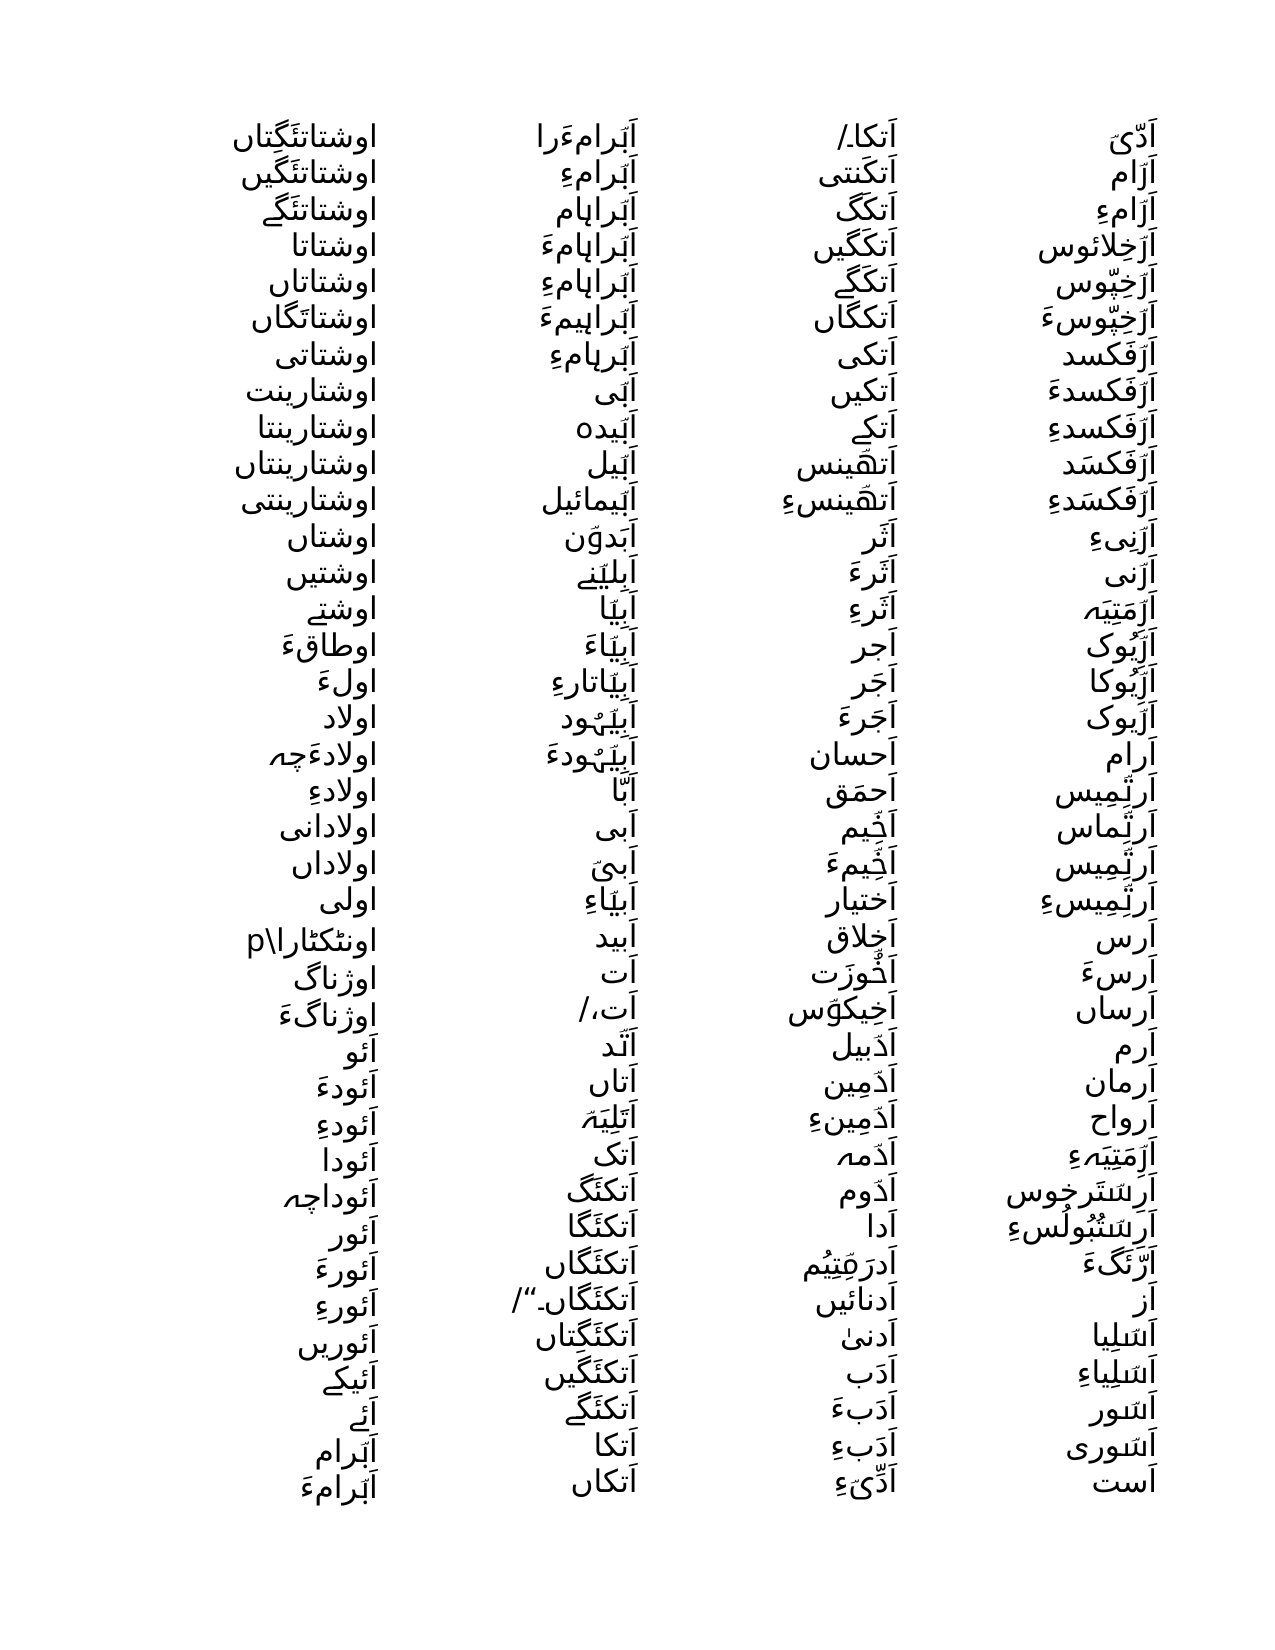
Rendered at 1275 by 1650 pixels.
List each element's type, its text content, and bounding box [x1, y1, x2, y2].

text اَسؔوری [897, 1427, 1157, 1463]
text اَرتِؔمِیس [897, 845, 1157, 882]
text اَتکَنتی [637, 154, 897, 191]
text اَئودا [118, 1142, 378, 1179]
text اَبؔراہیمءَ [378, 300, 637, 336]
text اَئودءَ [118, 1069, 378, 1106]
text اَبِلیؔنے [378, 554, 637, 591]
text اَرِسؔتَرخوس [897, 1172, 1157, 1209]
text اَرتِؔماس [897, 809, 1157, 845]
text اَبؔی [378, 373, 637, 409]
text اَرِؔمَتِیَہ [897, 591, 1157, 627]
text اوشتاں [118, 518, 378, 554]
text اَرؔفَکسدءَ [897, 373, 1157, 409]
text اوشتاتَگاں [118, 300, 378, 336]
text اَتھؔینسءِ [637, 482, 897, 518]
text اَتکَگ [637, 191, 897, 227]
text اَرؔام [897, 154, 1157, 191]
text اَسؔور [897, 1391, 1157, 1427]
text اَبِیؔہُودءَ [378, 736, 637, 772]
text اَبِیؔہُود [378, 700, 637, 736]
text اوشتاتی [118, 336, 378, 373]
text اَخِیکوؔس [637, 991, 897, 1027]
text اَدَب [637, 1354, 897, 1391]
text اولادانی [118, 809, 378, 845]
text اَحسان [637, 736, 897, 772]
text اَدنائیں [637, 1281, 897, 1318]
text اَئو [118, 1033, 378, 1069]
text اَرِؔیُوکا [897, 663, 1157, 700]
text اَرؔفَکسَدءِ [897, 482, 1157, 518]
text اَتکئَگاں۔“/ [378, 1281, 637, 1318]
text اَرؔفَکسدءِ [897, 409, 1157, 445]
text اَست [897, 1463, 1157, 1499]
text اَئور [118, 1215, 378, 1251]
text اولءَ [118, 663, 378, 700]
text اَثَرءِ [637, 591, 897, 627]
text اَبیؔاءِ [378, 882, 637, 918]
text اَتک [378, 1136, 637, 1172]
text اَخِؔیم [637, 809, 897, 845]
text اونٹکٹارا\p [118, 918, 378, 961]
text اَتکگاں [637, 300, 897, 336]
text اَبّا [378, 772, 637, 809]
text اَتکئَگ [378, 1172, 637, 1209]
text اَرِسؔتُبُولُسءِ [897, 1209, 1157, 1245]
text اَرؔفَکسد [897, 336, 1157, 373]
text اَجر [637, 627, 897, 663]
text اَئے [118, 1397, 378, 1433]
text اَتکی [637, 336, 897, 373]
text اَئورءِ [118, 1288, 378, 1324]
text اَبِیؔاءَ [378, 627, 637, 663]
text اَدَبءِ [637, 1427, 897, 1463]
text اوشتارینتی [118, 482, 378, 518]
text اَرؔخِپّوسءَ [897, 300, 1157, 336]
text اولاد [118, 700, 378, 736]
text اَئوریں [118, 1324, 378, 1360]
text اَتکئَگیں [378, 1354, 637, 1391]
text اَدؔمہ [637, 1136, 897, 1172]
text اَحمَق [637, 772, 897, 809]
text اَبِیؔاتارءِ [378, 663, 637, 700]
text اَتکَگیں [637, 227, 897, 263]
text اَسؔلِیاءِ [897, 1354, 1157, 1391]
text اَرتِؔمِیسءِ [897, 882, 1157, 918]
text اَخلاق [637, 918, 897, 954]
text اَبؔرام [118, 1433, 378, 1469]
text اَتکئَگا [378, 1209, 637, 1245]
text اَبؔرامءِ [378, 154, 637, 191]
text اَثَرءَ [637, 554, 897, 591]
text اَبؔرہامءِ [378, 336, 637, 373]
text اَثَر [637, 518, 897, 554]
text اوشتارینت [118, 373, 378, 409]
text اَت،/ [378, 991, 637, 1027]
text اَئوداچہ [118, 1179, 378, 1215]
text اَدؔوم [637, 1172, 897, 1209]
text اولادءِ [118, 772, 378, 809]
text اَتکَگے [637, 263, 897, 300]
text اَرام [897, 736, 1157, 772]
text اَرؔنی [897, 554, 1157, 591]
text اَرؔفَکسَد [897, 445, 1157, 482]
text اوشتیں [118, 554, 378, 591]
text اولادءَ​چہ [118, 736, 378, 772]
text اَتکا [378, 1427, 637, 1463]
text اولی [118, 882, 378, 918]
text اَتکئَگاں [378, 1245, 637, 1281]
text اَئودءِ [118, 1106, 378, 1142]
text اَتکئَگے [378, 1391, 637, 1427]
text اَرم [897, 1027, 1157, 1063]
text اَئیکے [118, 1360, 378, 1397]
text اَدَبءَ [637, 1391, 897, 1427]
text اَبؔراہام [378, 191, 637, 227]
text اَرؔخِلائوس [897, 227, 1157, 263]
text اَبَدوؔن [378, 518, 637, 554]
text اَتاں [378, 1063, 637, 1100]
text اَدّیؔ [897, 118, 1157, 154]
text اَبیؔ [378, 845, 637, 882]
text اَرِؔمَتِیَہءِ [897, 1136, 1157, 1172]
text اَرؔنِیءِ [897, 518, 1157, 554]
text اَبؔراہامءِ [378, 263, 637, 300]
text اوطاقءَ [118, 627, 378, 663]
text اَرؔامءِ [897, 191, 1157, 227]
text اَجَر [637, 663, 897, 700]
text اَتؔد [378, 1027, 637, 1063]
text اَبید [378, 918, 637, 954]
text اَخُؔوزَت [637, 954, 897, 991]
text اوشتاتئَگِتاں [118, 118, 378, 154]
text اَتکاں [378, 1463, 637, 1499]
text اَبؔراہامءَ [378, 227, 637, 263]
text اَبؔرامءَ​را [378, 118, 637, 154]
text اَرّئَگءَ [897, 1245, 1157, 1281]
text اَبی [378, 809, 637, 845]
text اَبؔیدہ [378, 409, 637, 445]
text اوژناگءَ [118, 997, 378, 1033]
text اولاداں [118, 845, 378, 882]
text اَبؔرامءَ [118, 1469, 378, 1506]
text اَز [897, 1281, 1157, 1318]
text اَبؔیل [378, 445, 637, 482]
text اوشتے [118, 591, 378, 627]
text اَدا [637, 1209, 897, 1245]
text اَخِؔیمءَ [637, 845, 897, 882]
text اَتَلِیَہؔ [378, 1100, 637, 1136]
text اَدِّیؔءِ [637, 1463, 897, 1499]
text اَرس [897, 918, 1157, 954]
text اوشتارینتا [118, 409, 378, 445]
text اَرؔخِپّوس [897, 263, 1157, 300]
text اَسؔلِیا [897, 1318, 1157, 1354]
text اَرواح [897, 1100, 1157, 1136]
text اَجَرءَ [637, 700, 897, 736]
text اَرِؔیُوک [897, 627, 1157, 663]
text اَرؔیوک [897, 700, 1157, 736]
text اَدؔبیل [637, 1027, 897, 1063]
text اَدؔمِینءِ [637, 1100, 897, 1136]
text اَرساں [897, 991, 1157, 1027]
text اَرمان [897, 1063, 1157, 1100]
text اَتکئَگِتاں [378, 1318, 637, 1354]
text اَت [378, 954, 637, 991]
text اَدرَمِؔتِیُم [637, 1245, 897, 1281]
text اوشتاتاں [118, 263, 378, 300]
text اوژناگ [118, 961, 378, 997]
text اَتکیں [637, 373, 897, 409]
text اَبؔیمائیل [378, 482, 637, 518]
text اَرتِؔمِیس [897, 772, 1157, 809]
text اَبِیؔا [378, 591, 637, 627]
text اَختیار [637, 882, 897, 918]
text اَدنیٰ [637, 1318, 897, 1354]
text اَتھؔینس [637, 445, 897, 482]
text اوشتاتا [118, 227, 378, 263]
text اَرسءَ [897, 954, 1157, 991]
text اوشتاتئَگیں [118, 154, 378, 191]
text اوشتاتئَگے [118, 191, 378, 227]
text اوشتارینتاں [118, 445, 378, 482]
text اَدؔمِین [637, 1063, 897, 1100]
text اَتکا۔/ [637, 118, 897, 154]
text اَئورءَ [118, 1251, 378, 1288]
text اَتکے [637, 409, 897, 445]
